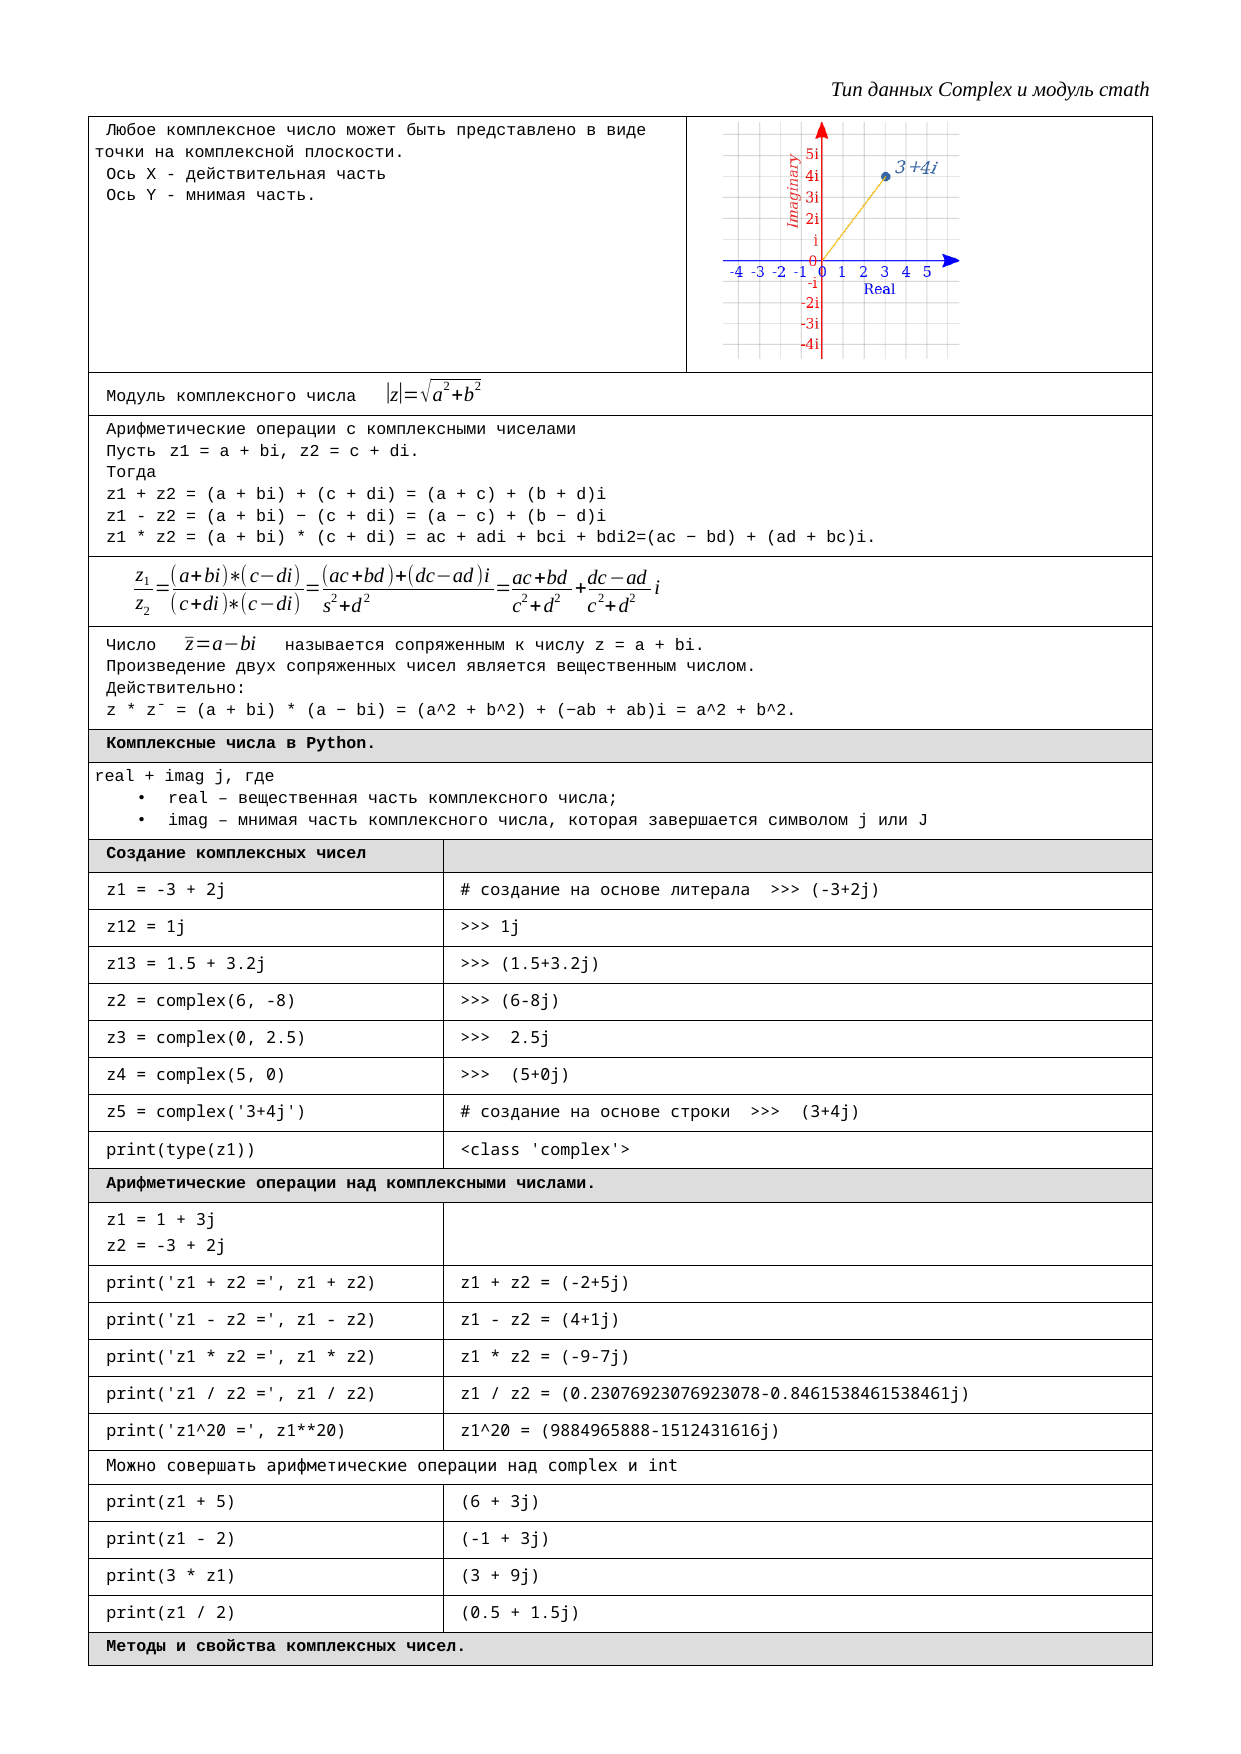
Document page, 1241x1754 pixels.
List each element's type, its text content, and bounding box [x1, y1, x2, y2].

table_cell (0.5 + 1.5j) [444, 1596, 1152, 1632]
table_cell z13 = 1.5 + 3.2j [89, 947, 443, 983]
table_cell Комплексные числа в Python. [89, 730, 1152, 762]
table_cell >>> 2.5j [444, 1021, 1152, 1057]
table_cell z1 = -3 + 2j [89, 873, 443, 909]
table_cell z4 = complex(5, 0) [89, 1058, 443, 1094]
table_cell z12 = 1j [89, 910, 443, 946]
table_cell # создание на основе строки >>> (3+4j) [444, 1095, 1152, 1131]
table_cell >>> 1j [444, 910, 1152, 946]
table_cell print(type(z1)) [89, 1132, 443, 1168]
table_cell real + imag j, где real – вещественная часть комплексного числа; imag – мнимая часть комплексного числа, которая завершается символом j или J [89, 763, 1152, 838]
table_cell # создание на основе литерала >>> (-3+2j) [444, 873, 1152, 909]
table_cell Число называется сопряженным к числу z = a + bi. Произведение двух сопряженных чисел является вещественным числом. Действительно: z * zˉ = (a + bi) * (a − bi) = (a^2 + b^2) + (−ab + ab)i = a^2 + b^2. [89, 627, 1152, 729]
table_cell print('z1 * z2 =', z1 * z2) [89, 1340, 443, 1376]
table_cell z2 = complex(6, -8) [89, 984, 443, 1020]
table_cell print('z1 + z2 =', z1 + z2) [89, 1266, 443, 1302]
table_cell [444, 1203, 1152, 1265]
table_cell print('z1^20 =', z1**20) [89, 1414, 443, 1450]
table_cell (-1 + 3j) [444, 1522, 1152, 1558]
table_cell Любое комплексное число может быть представлено в виде точки на комплексной плоскости. Ось Х - действительная часть Ось Y - мнимая часть. [89, 117, 686, 372]
picture [723, 122, 960, 359]
table_cell print(z1 + 5) [89, 1485, 443, 1521]
table_cell Методы и свойства комплексных чисел. [89, 1633, 1152, 1665]
table_cell Модуль комплексного числа [89, 373, 1152, 415]
table_cell z5 = complex('3+4j') [89, 1095, 443, 1131]
table_cell Арифметические операции над комплексными числами. [89, 1169, 1152, 1202]
table_cell print(z1 / 2) [89, 1596, 443, 1632]
table_cell >>> (5+0j) [444, 1058, 1152, 1094]
table_cell >>> (6-8j) [444, 984, 1152, 1020]
table_cell Можно совершать арифметические операции над complex и int [89, 1451, 1152, 1484]
table_cell z1 / z2 = (0.23076923076923078-0.8461538461538461j) [444, 1377, 1152, 1413]
table_cell Арифметические операции с комплексными чиселами Пусть z1 = a + bi, z2 = c + di. Тогда z1 + z2 = (a + bi) + (c + di) = (a + c) + (b + d)i z1 - z2 = (a + bi) − (c + di) = (a − c) + (b − d)i z1 * z2 = (a + bi) * (c + di) = ac + adi + bci + bdi2=(ac − bd) + (ad + bc)i. [89, 416, 1152, 556]
table_cell z3 = complex(0, 2.5) [89, 1021, 443, 1057]
table_cell z1 = 1 + 3j z2 = -3 + 2j [89, 1203, 443, 1265]
table_cell print(z1 - 2) [89, 1522, 443, 1558]
table_cell print('z1 - z2 =', z1 - z2) [89, 1303, 443, 1339]
table_cell print('z1 / z2 =', z1 / z2) [89, 1377, 443, 1413]
table_cell <class 'complex'> [444, 1132, 1152, 1168]
table_cell (3 + 9j) [444, 1559, 1152, 1595]
table_cell z1 - z2 = (4+1j) [444, 1303, 1152, 1339]
table_cell [89, 557, 1152, 626]
table_cell [444, 840, 1152, 872]
table_cell Создание комплексных чисел [89, 840, 443, 872]
table_cell [687, 117, 1152, 372]
table_cell z1 * z2 = (-9-7j) [444, 1340, 1152, 1376]
table_cell >>> (1.5+3.2j) [444, 947, 1152, 983]
table_cell z1^20 = (9884965888-1512431616j) [444, 1414, 1152, 1450]
table_cell (6 + 3j) [444, 1485, 1152, 1521]
table_cell print(3 * z1) [89, 1559, 443, 1595]
table_cell z1 + z2 = (-2+5j) [444, 1266, 1152, 1302]
